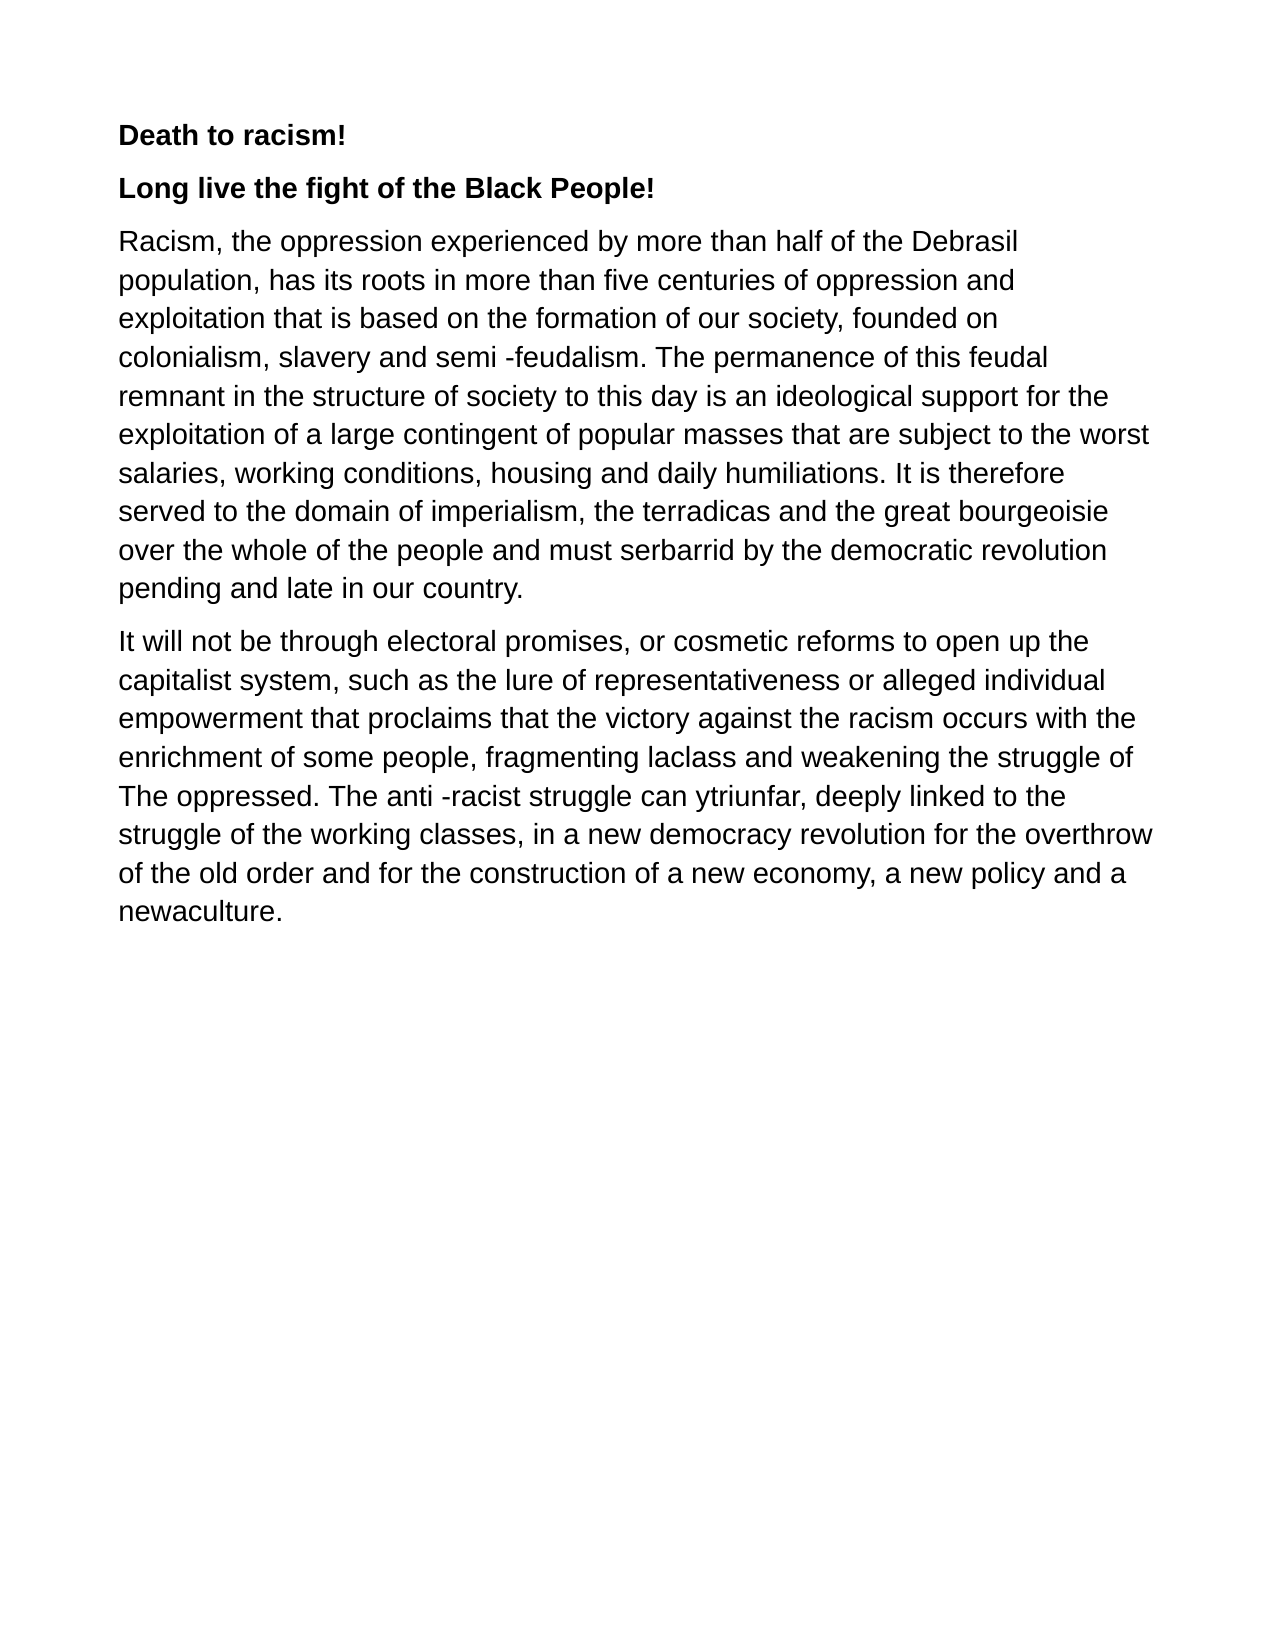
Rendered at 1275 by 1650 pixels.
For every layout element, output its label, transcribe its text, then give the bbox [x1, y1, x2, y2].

text Long live the fight of the Black People! [118, 171, 1157, 205]
text Death to racism! [118, 118, 1157, 152]
text Racism, the oppression experienced by more than half of the Debrasil population, has its roots in more than five centuries of oppression and exploitation that is based on the formation of our society, founded on colonialism, slavery and semi -feudalism. The permanence of this feudal remnant in the structure of society to this day is an ideological support for the exploitation of a large contingent of popular masses that are subject to the worst salaries, working conditions, housing and daily humiliations. It is therefore served to the domain of imperialism, the terradicas and the great bourgeoisie over the whole of the people and must serbarrid by the democratic revolution pending and late in our country. [118, 224, 1157, 605]
text It will not be through electoral promises, or cosmetic reforms to open up the capitalist system, such as the lure of representativeness or alleged individual empowerment that proclaims that the victory against the racism occurs with the enrichment of some people, fragmenting laclass and weakening the struggle of The oppressed. The anti -racist struggle can ytriunfar, deeply linked to the struggle of the working classes, in a new democracy revolution for the overthrow of the old order and for the construction of a new economy, a new policy and a newaculture. [118, 624, 1157, 928]
